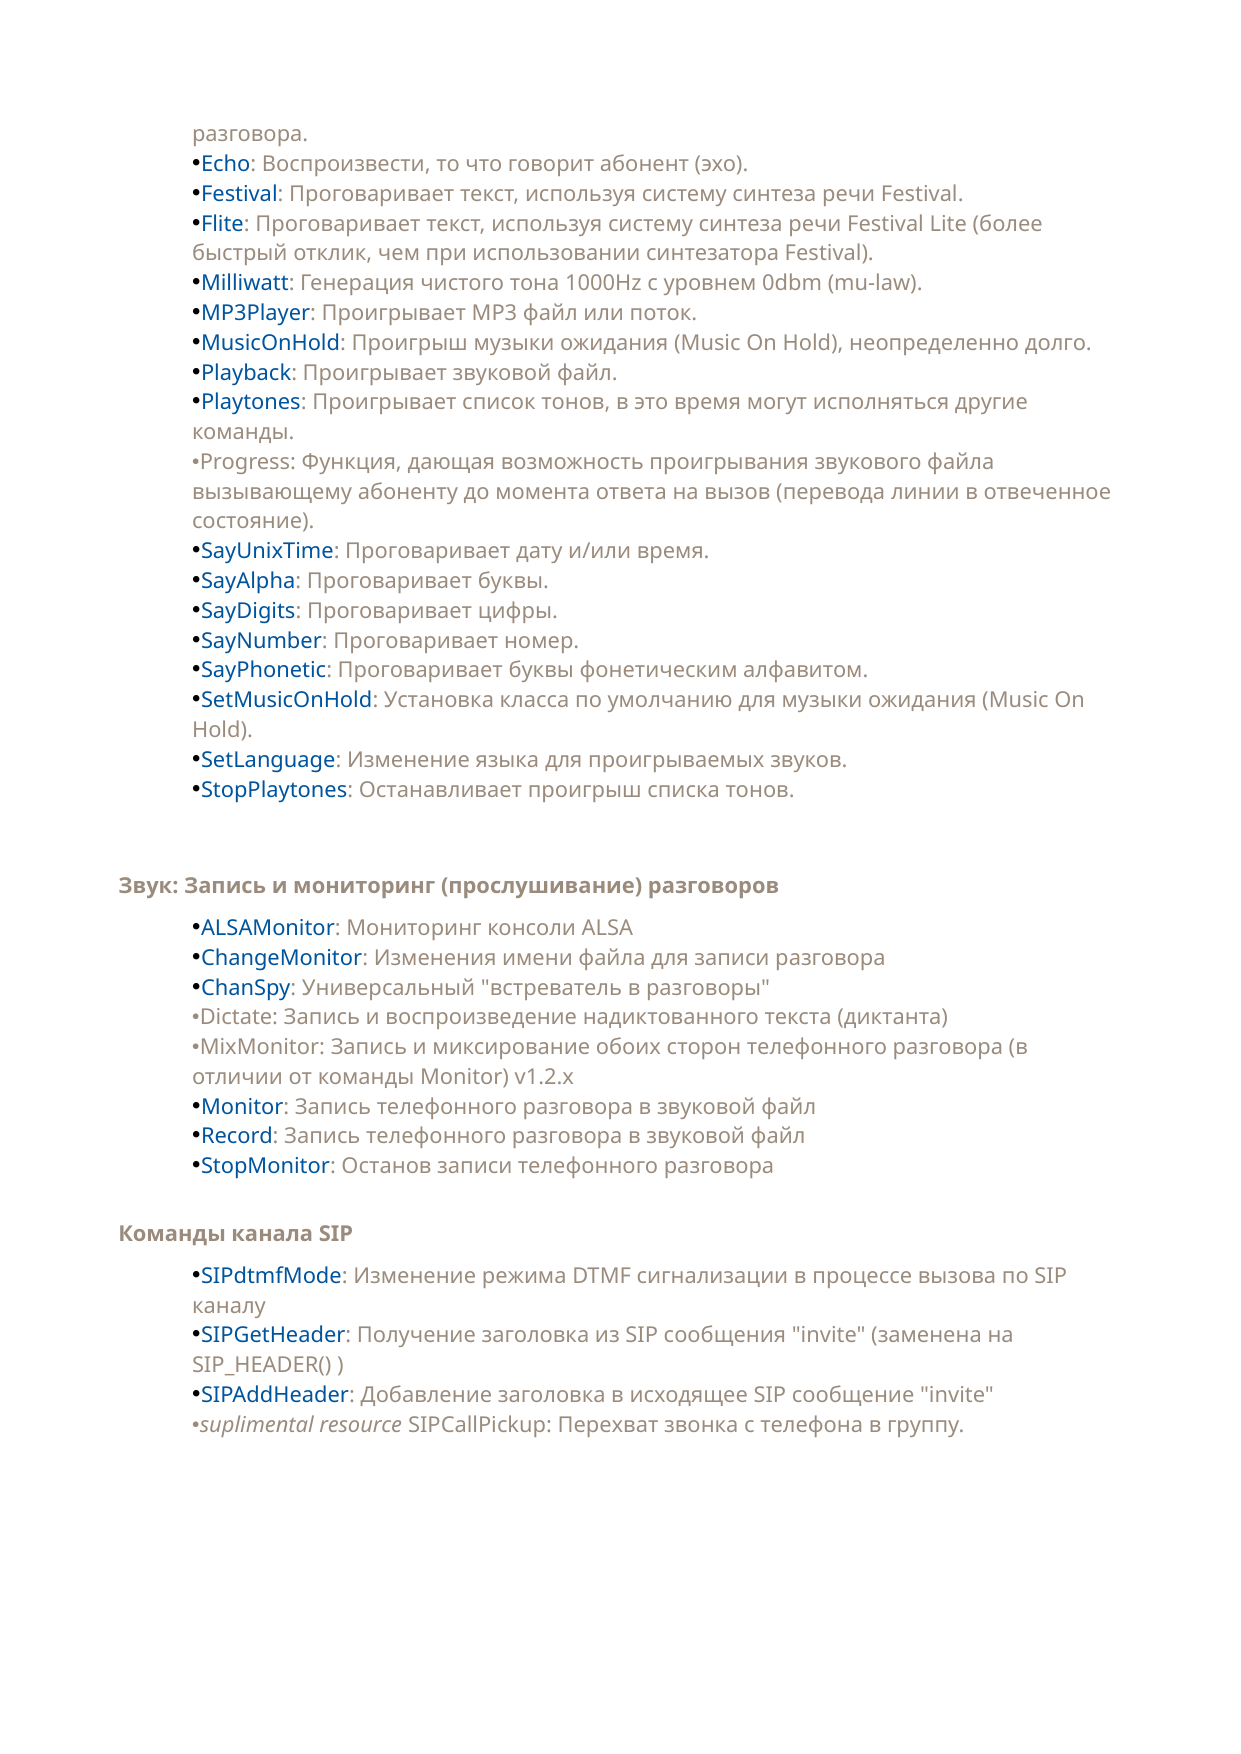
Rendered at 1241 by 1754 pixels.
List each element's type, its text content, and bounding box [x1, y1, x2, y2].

list SIPAddHeader: Добавление заголовка в исходящее SIP сообщение "invite" [118, 1379, 1122, 1409]
list разговора. [118, 118, 1122, 148]
list Playtones: Проигрывает список тонов, в это время могут исполняться другие команды. [118, 386, 1122, 446]
list ChanSpy: Универсальный "встреватель в разговоры" [118, 971, 1122, 1001]
list Playback: Проигрывает звуковой файл. [118, 356, 1122, 386]
list SayPhonetic: Проговаривает буквы фонетическим алфавитом. [118, 654, 1122, 684]
list Festival: Проговаривает текст, используя систему синтеза речи Festival. [118, 178, 1122, 207]
list Echo: Воспроизвести, то что говорит абонент (эхо). [118, 148, 1122, 178]
list SIPdtmfMode: Изменение режима DTMF сигнализации в процессе вызова по SIP каналу [118, 1260, 1122, 1319]
list Monitor: Запись телефонного разговора в звуковой файл [118, 1091, 1122, 1120]
list MixMonitor: Запись и миксирование обоих сторон телефонного разговора (в отличии от команды Monitor) v1.2.x [118, 1031, 1122, 1091]
subtitle Команды канала SIP [118, 1217, 1122, 1247]
list SayNumber: Проговаривает номер. [118, 624, 1122, 654]
list suplimental resource SIPCallPickup: Перехват звонка с телефона в группу. [118, 1409, 1122, 1438]
list StopMonitor: Останов записи телефонного разговора [118, 1150, 1122, 1180]
list ChangeMonitor: Изменения имени файла для записи разговора [118, 942, 1122, 971]
list Dictate: Запись и воспроизведение надиктованного текста (диктанта) [118, 1001, 1122, 1031]
list SayDigits: Проговаривает цифры. [118, 595, 1122, 624]
list SetLanguage: Изменение языка для проигрываемых звуков. [118, 744, 1122, 773]
list Milliwatt: Генерация чистого тона 1000Hz с уровнем 0dbm (mu-law). [118, 267, 1122, 297]
list Progress: Функция, дающая возможность проигрывания звукового файла вызывающему абоненту до момента ответа на вызов (перевода линии в отвеченное состояние). [118, 446, 1122, 535]
list SayAlpha: Проговаривает буквы. [118, 565, 1122, 595]
list StopPlaytones: Останавливает проигрыш списка тонов. [118, 773, 1122, 803]
list SetMusicOnHold: Установка класса по умолчанию для музыки ожидания (Music On Hold). [118, 684, 1122, 744]
list SIPGetHeader: Получение заголовка из SIP сообщения "invite" (заменена на SIP_HEADER() ) [118, 1319, 1122, 1379]
list MusicOnHold: Проигрыш музыки ожидания (Music On Hold), неопределенно долго. [118, 327, 1122, 356]
list Flite: Проговаривает текст, используя систему синтеза речи Festival Lite (более быстрый отклик, чем при использовании синтезатора Festival). [118, 207, 1122, 267]
subtitle Звук: Запись и мониторинг (прослушивание) разговоров [118, 869, 1122, 899]
list Record: Запись телефонного разговора в звуковой файл [118, 1120, 1122, 1150]
list ALSAMonitor: Мониторинг консоли ALSA [118, 912, 1122, 942]
list MP3Player: Проигрывает MP3 файл или поток. [118, 297, 1122, 327]
list SayUnixTime: Проговаривает дату и/или время. [118, 535, 1122, 565]
